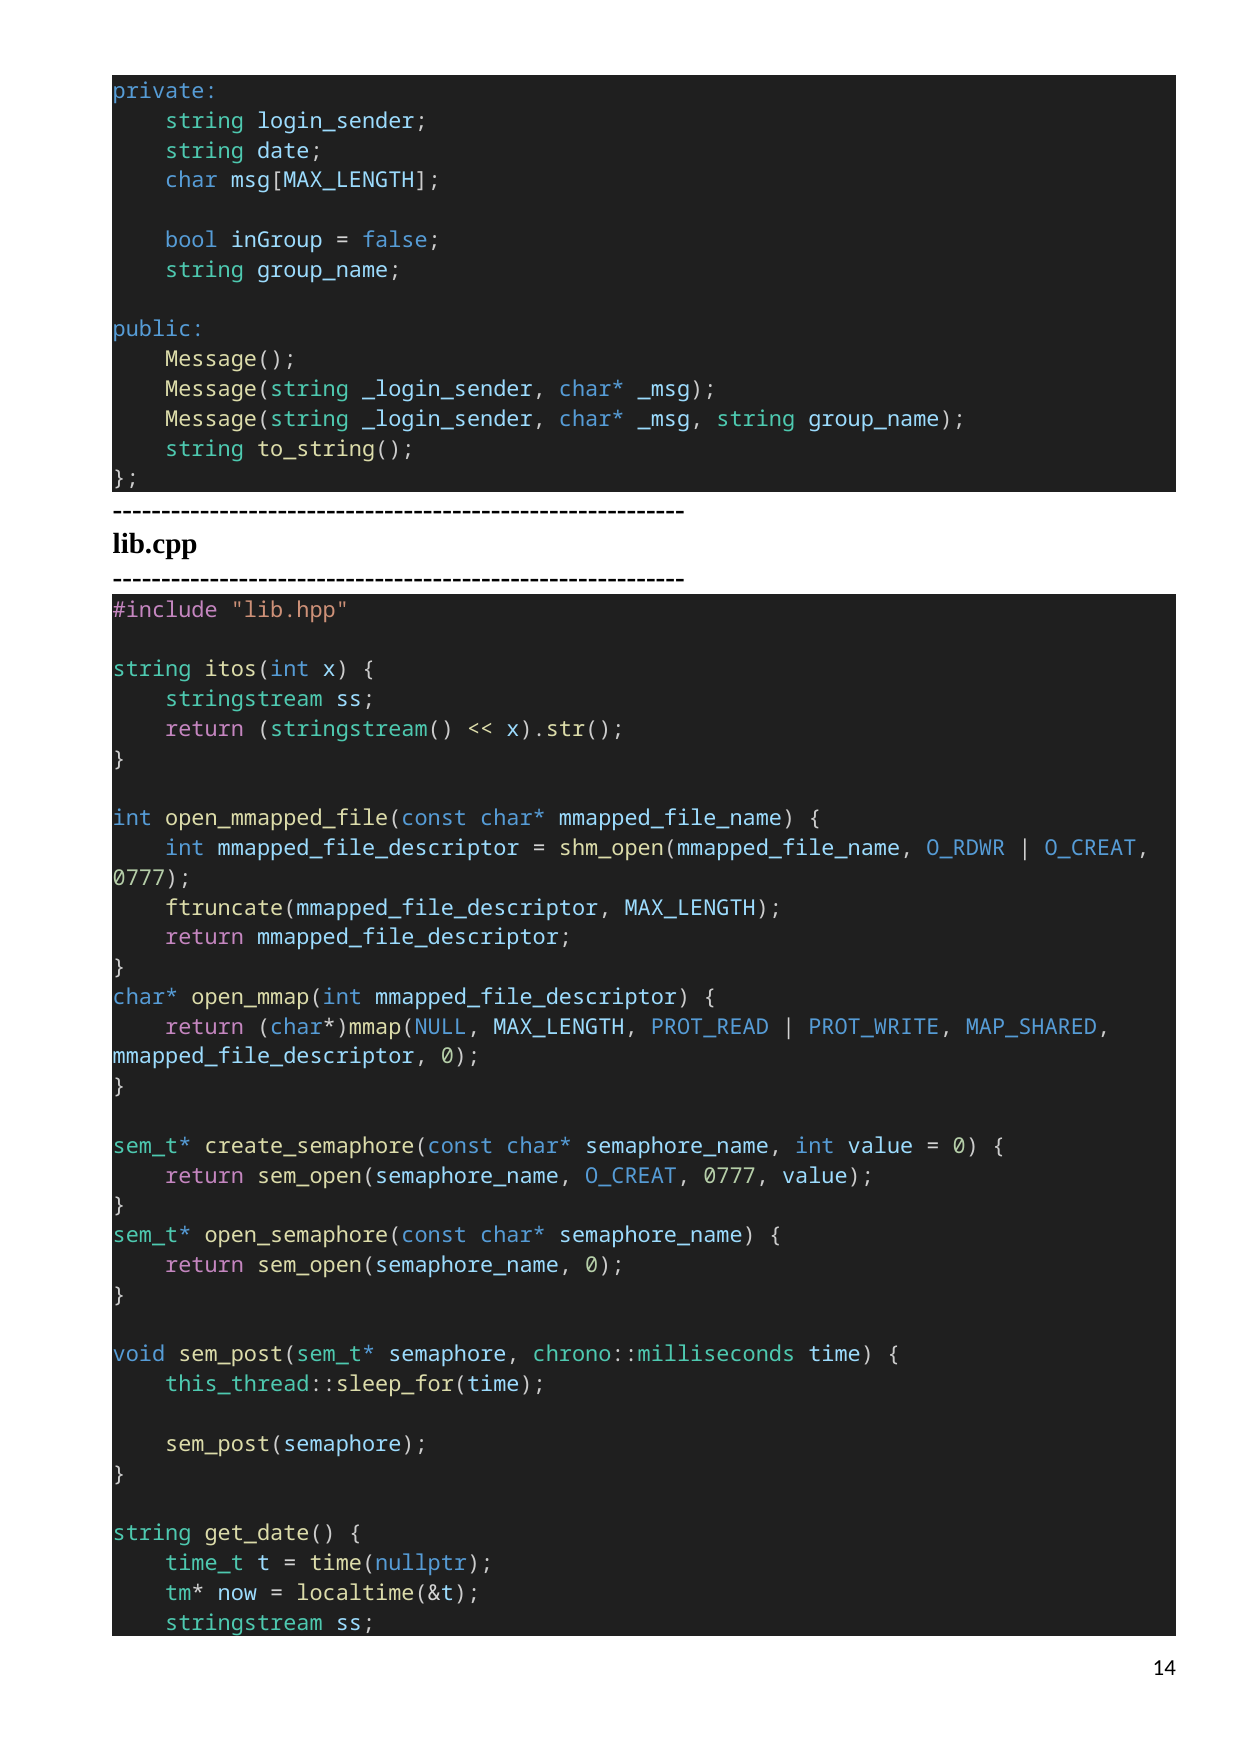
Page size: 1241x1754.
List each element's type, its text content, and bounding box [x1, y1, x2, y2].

text public: [112, 313, 1176, 343]
text Message(); [112, 343, 1176, 373]
text int open_mmapped_file(const char* mmapped_file_name) { [112, 802, 1176, 832]
text return (stringstream() << x).str(); [112, 713, 1176, 743]
text string get_date() { [112, 1517, 1176, 1547]
text sem_t* create_semaphore(const char* semaphore_name, int value = 0) { [112, 1130, 1176, 1160]
text } [112, 743, 1176, 772]
text void sem_post(sem_t* semaphore, chrono::milliseconds time) { [112, 1338, 1176, 1368]
text Message(string _login_sender, char* _msg, string group_name); [112, 403, 1176, 432]
text return sem_open(semaphore_name, 0); [112, 1249, 1176, 1279]
text time_t t = time(nullptr); [112, 1547, 1176, 1577]
text lib.cpp [112, 526, 1176, 559]
text sem_t* open_semaphore(const char* semaphore_name) { [112, 1219, 1176, 1249]
text }; [112, 462, 1176, 492]
text ftruncate(mmapped_file_descriptor, MAX_LENGTH); [112, 892, 1176, 921]
text int mmapped_file_descriptor = shm_open(mmapped_file_name, O_RDWR | O_CREAT, 0777); [112, 832, 1176, 892]
text return sem_open(semaphore_name, O_CREAT, 0777, value); [112, 1160, 1176, 1189]
text Message(string _login_sender, char* _msg); [112, 373, 1176, 403]
text ----------------------------------------------------------- [112, 492, 1176, 526]
text char* open_mmap(int mmapped_file_descriptor) { [112, 981, 1176, 1011]
text ----------------------------------------------------------- [112, 560, 1176, 593]
text sem_post(semaphore); [112, 1428, 1176, 1458]
text bool inGroup = false; [112, 224, 1176, 254]
text #include "lib.hpp" [112, 594, 1176, 623]
text } [112, 1189, 1176, 1219]
text tm* now = localtime(&t); [112, 1577, 1176, 1607]
text char msg[MAX_LENGTH]; [112, 164, 1176, 194]
text string group_name; [112, 254, 1176, 283]
text } [112, 1070, 1176, 1100]
text this_thread::sleep_for(time); [112, 1368, 1176, 1398]
text string itos(int x) { [112, 653, 1176, 683]
text } [112, 951, 1176, 981]
text } [112, 1458, 1176, 1487]
text stringstream ss; [112, 1607, 1176, 1636]
text string date; [112, 134, 1176, 164]
text return (char*)mmap(NULL, MAX_LENGTH, PROT_READ | PROT_WRITE, MAP_SHARED, mmapped_file_descriptor, 0); [112, 1011, 1176, 1070]
text return mmapped_file_descriptor; [112, 921, 1176, 951]
text } [112, 1279, 1176, 1309]
text private: [112, 75, 1176, 105]
text stringstream ss; [112, 683, 1176, 713]
text string login_sender; [112, 105, 1176, 134]
text string to_string(); [112, 432, 1176, 462]
